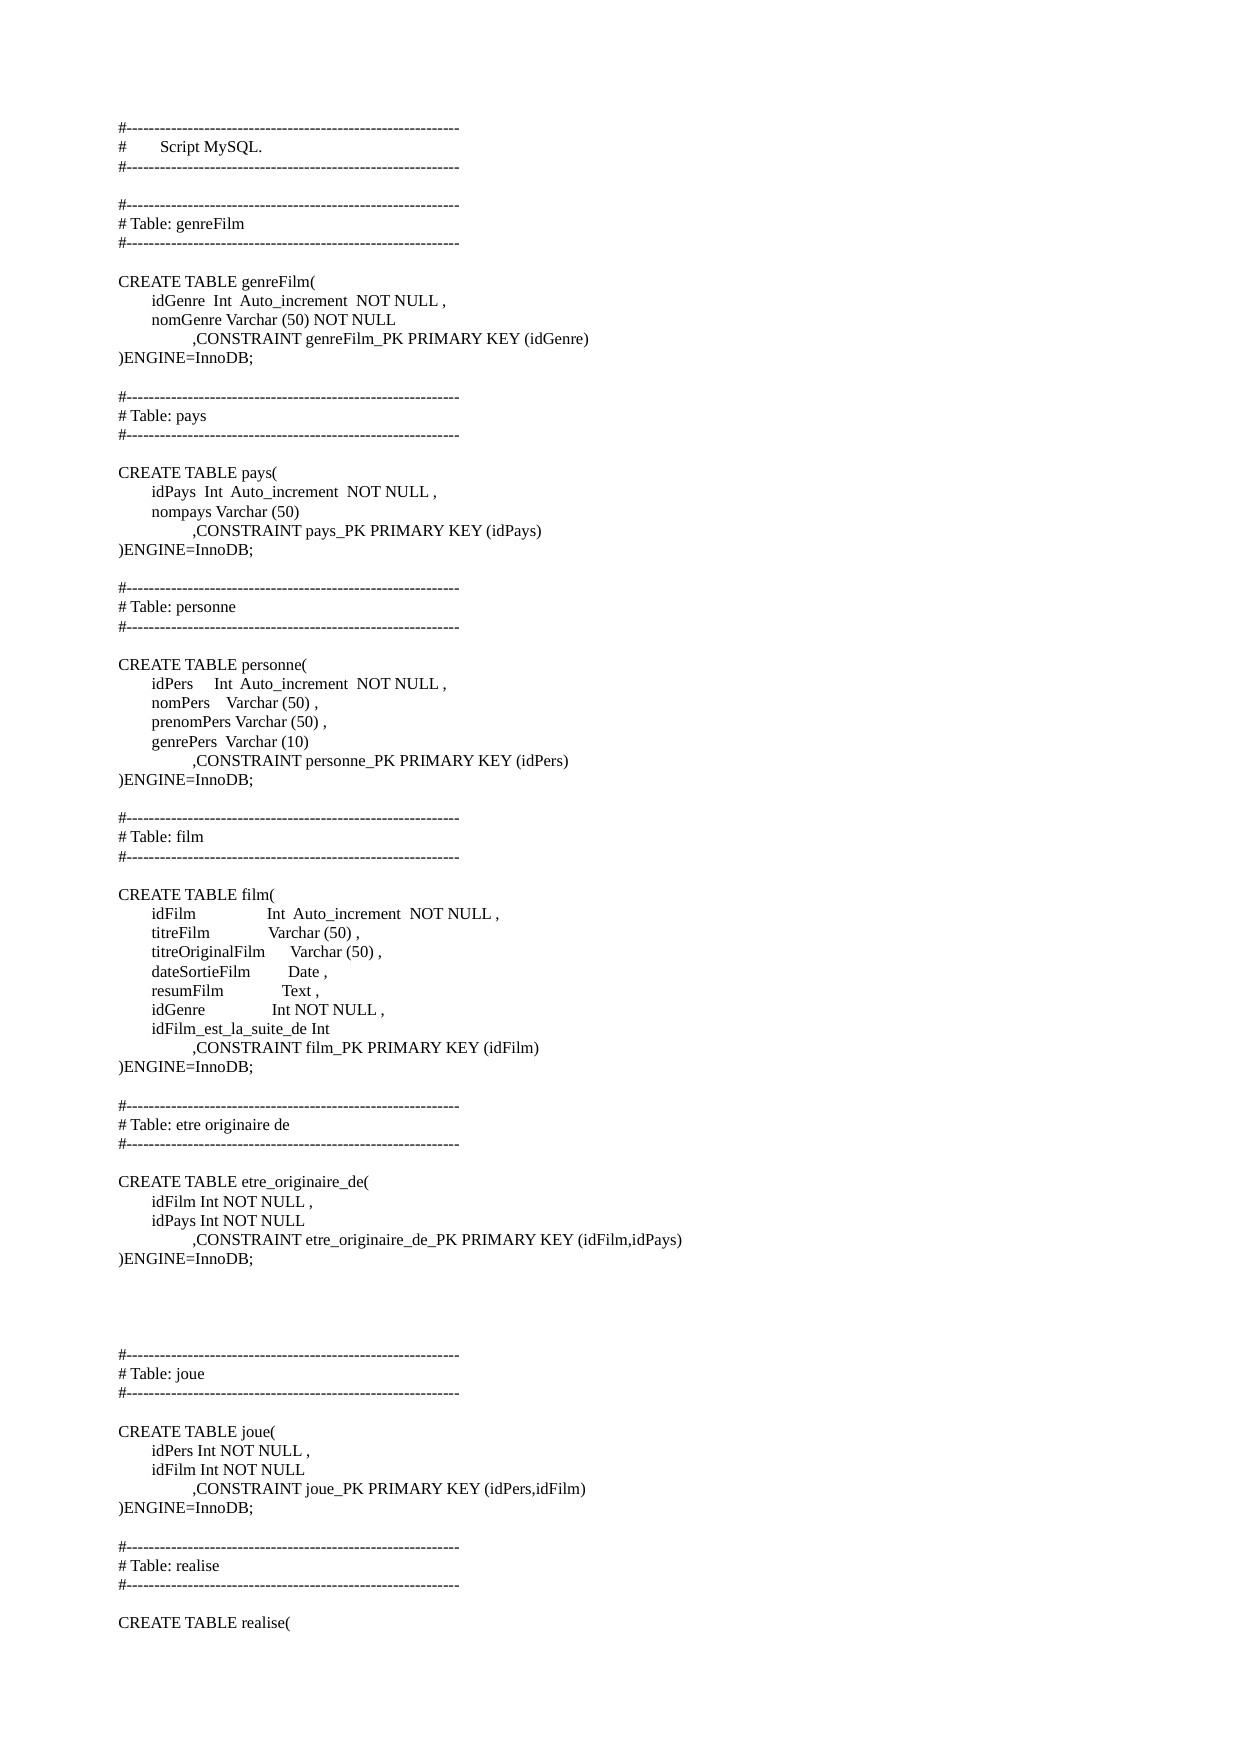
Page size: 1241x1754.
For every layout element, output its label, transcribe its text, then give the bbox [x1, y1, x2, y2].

text genrePers Varchar (10) [118, 731, 1122, 751]
text idFilm Int NOT NULL [118, 1460, 1122, 1479]
text idFilm_est_la_suite_de Int [118, 1019, 1122, 1038]
text titreOriginalFilm Varchar (50) , [118, 942, 1122, 961]
text #------------------------------------------------------------ [118, 616, 1122, 636]
text nompays Varchar (50) [118, 501, 1122, 521]
text #------------------------------------------------------------ [118, 808, 1122, 827]
text idFilm Int NOT NULL , [118, 1191, 1122, 1211]
text )ENGINE=InnoDB; [118, 1498, 1122, 1517]
text # Table: film [118, 827, 1122, 846]
text nomGenre Varchar (50) NOT NULL [118, 310, 1122, 329]
text )ENGINE=InnoDB; [118, 348, 1122, 367]
text # Table: etre originaire de [118, 1115, 1122, 1134]
text ,CONSTRAINT film_PK PRIMARY KEY (idFilm) [118, 1038, 1122, 1057]
text #------------------------------------------------------------ [118, 1383, 1122, 1402]
text # Table: personne [118, 597, 1122, 616]
text #------------------------------------------------------------ [118, 425, 1122, 444]
text #------------------------------------------------------------ [118, 1345, 1122, 1364]
text )ENGINE=InnoDB; [118, 1249, 1122, 1268]
text # Table: pays [118, 406, 1122, 425]
text idPers Int NOT NULL , [118, 1441, 1122, 1460]
text )ENGINE=InnoDB; [118, 770, 1122, 789]
text #------------------------------------------------------------ [118, 386, 1122, 406]
text )ENGINE=InnoDB; [118, 1057, 1122, 1076]
text idPers Int Auto_increment NOT NULL , [118, 674, 1122, 693]
text resumFilm Text , [118, 981, 1122, 1000]
text CREATE TABLE pays( [118, 463, 1122, 482]
text CREATE TABLE film( [118, 885, 1122, 904]
text ,CONSTRAINT joue_PK PRIMARY KEY (idPers,idFilm) [118, 1479, 1122, 1498]
text # Table: joue [118, 1364, 1122, 1383]
text #------------------------------------------------------------ [118, 846, 1122, 866]
text # Table: realise [118, 1556, 1122, 1575]
text #------------------------------------------------------------ [118, 1134, 1122, 1153]
text ,CONSTRAINT etre_originaire_de_PK PRIMARY KEY (idFilm,idPays) [118, 1230, 1122, 1249]
text #------------------------------------------------------------ [118, 156, 1122, 176]
text # Table: genreFilm [118, 214, 1122, 233]
text dateSortieFilm Date , [118, 961, 1122, 981]
text ,CONSTRAINT genreFilm_PK PRIMARY KEY (idGenre) [118, 329, 1122, 348]
text )ENGINE=InnoDB; [118, 540, 1122, 559]
text idGenre Int Auto_increment NOT NULL , [118, 291, 1122, 310]
text idPays Int NOT NULL [118, 1211, 1122, 1230]
text #------------------------------------------------------------ [118, 233, 1122, 252]
text idFilm Int Auto_increment NOT NULL , [118, 904, 1122, 923]
text CREATE TABLE joue( [118, 1421, 1122, 1441]
text CREATE TABLE personne( [118, 655, 1122, 674]
text #------------------------------------------------------------ [118, 1536, 1122, 1556]
text # Script MySQL. [118, 137, 1122, 156]
text prenomPers Varchar (50) , [118, 712, 1122, 731]
text #------------------------------------------------------------ [118, 578, 1122, 597]
text nomPers Varchar (50) , [118, 693, 1122, 712]
text idGenre Int NOT NULL , [118, 1000, 1122, 1019]
text ,CONSTRAINT personne_PK PRIMARY KEY (idPers) [118, 751, 1122, 770]
text titreFilm Varchar (50) , [118, 923, 1122, 942]
text ,CONSTRAINT pays_PK PRIMARY KEY (idPays) [118, 521, 1122, 540]
text #------------------------------------------------------------ [118, 195, 1122, 214]
text CREATE TABLE realise( [118, 1613, 1122, 1632]
text idPays Int Auto_increment NOT NULL , [118, 482, 1122, 501]
text CREATE TABLE etre_originaire_de( [118, 1172, 1122, 1191]
text #------------------------------------------------------------ [118, 1575, 1122, 1594]
text #------------------------------------------------------------ [118, 118, 1122, 137]
text CREATE TABLE genreFilm( [118, 271, 1122, 291]
text #------------------------------------------------------------ [118, 1096, 1122, 1115]
